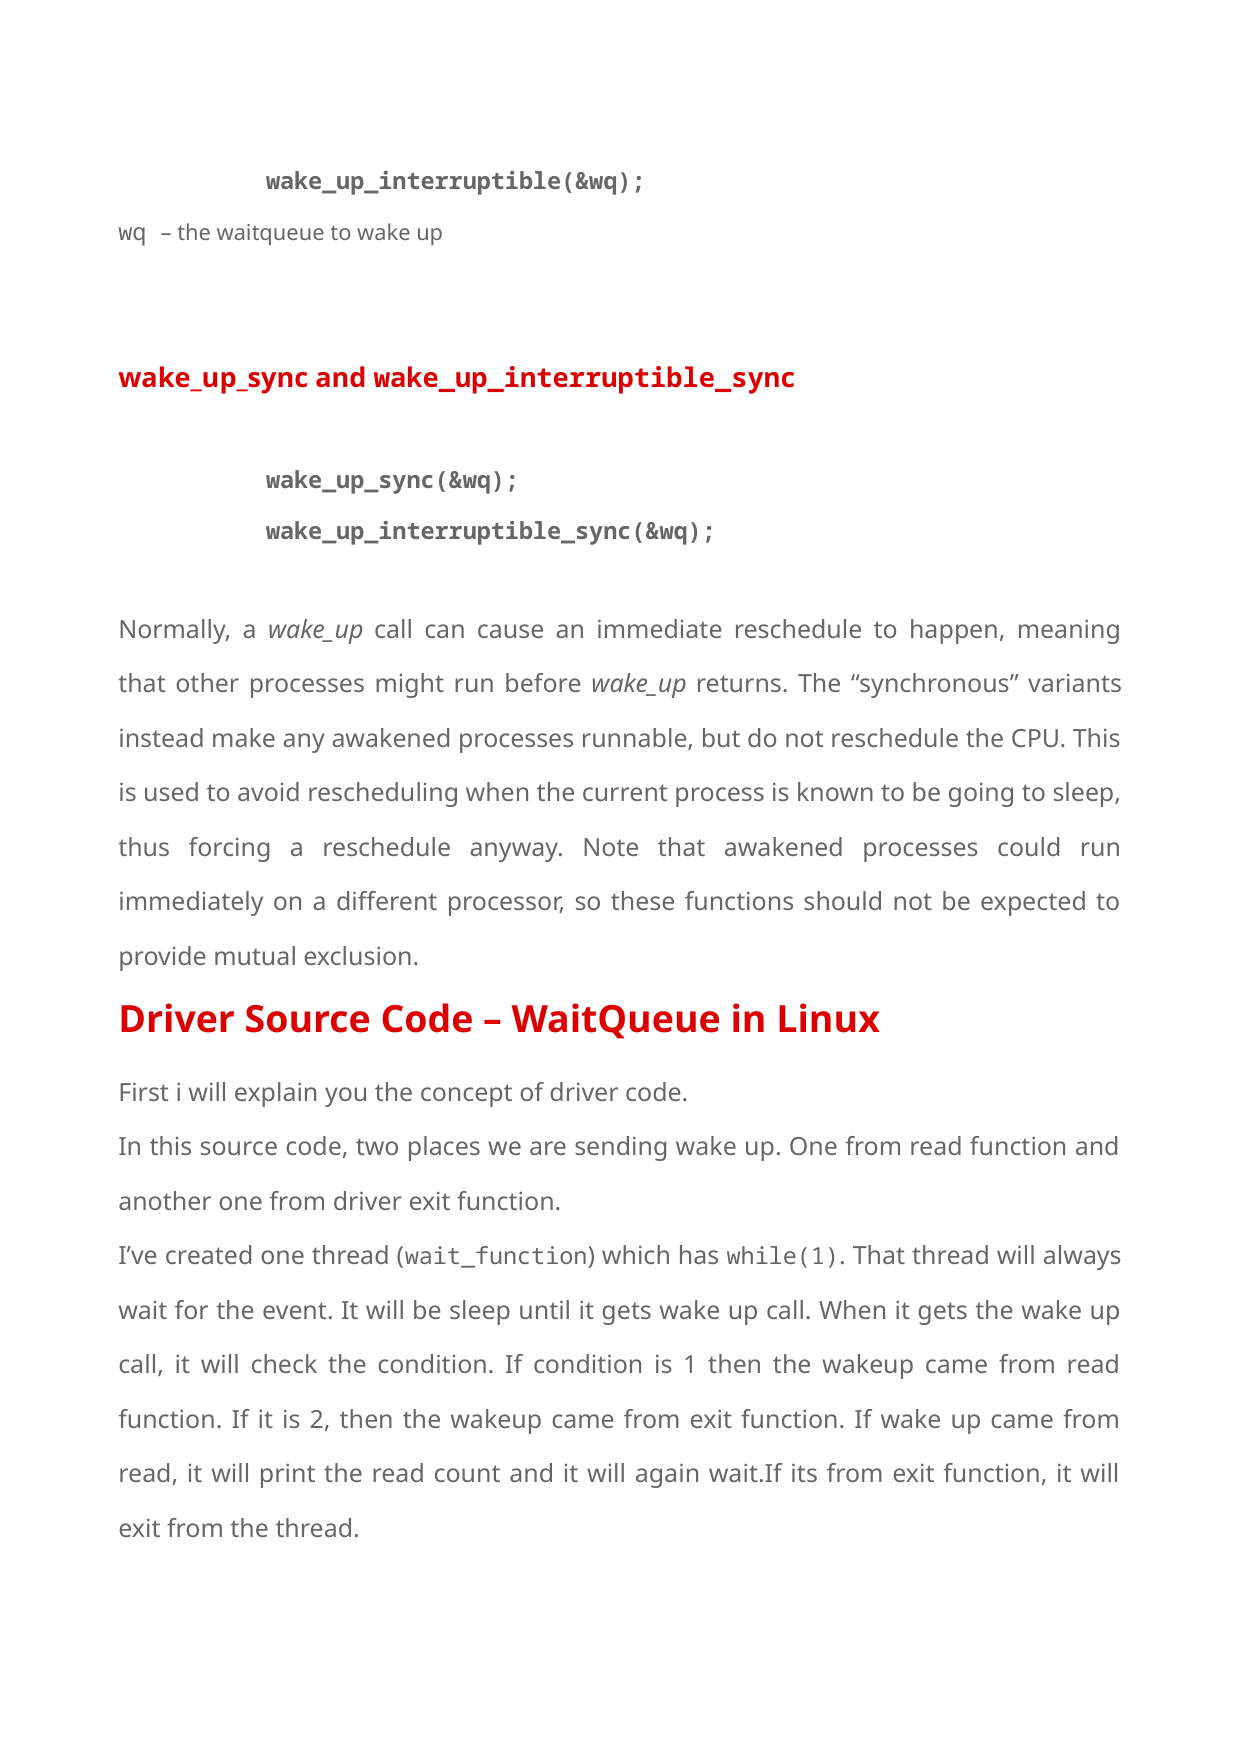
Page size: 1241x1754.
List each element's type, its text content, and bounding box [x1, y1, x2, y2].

text wake_up_interruptible(&wq); [118, 164, 1122, 196]
text Normally, a wake_up call can cause an immediate reschedule to happen, meaning that other processes might run before wake_up returns. The “synchronous” variants instead make any awakened processes runnable, but do not reschedule the CPU. This is used to avoid rescheduling when the current process is known to be going to sleep, thus forcing a reschedule anyway. Note that awakened processes could run immediately on a different processor, so these functions should not be expected to provide mutual exclusion. [118, 611, 1122, 972]
text wq – the waitqueue to wake up [118, 215, 1122, 247]
text I’ve created one thread (wait_function) which has while(1). That thread will always wait for the event. It will be sleep until it gets wake up call. When it gets the wake up call, it will check the condition. If condition is 1 then the wakeup came from read function. If it is 2, then the wakeup came from exit function. If wake up came from read, it will print the read count and it will again wait.If its from exit function, it will exit from the thread. [118, 1238, 1122, 1544]
subtitle Driver Source Code – WaitQueue in Linux [118, 993, 1122, 1044]
text First i will explain you the concept of driver code. [118, 1074, 1122, 1108]
text In this source code, two places we are sending wake up. One from read function and another one from driver exit function. [118, 1129, 1122, 1217]
subtitle wake_up_sync and wake_up_interruptible_sync [118, 358, 1122, 395]
text wake_up_interruptible_sync(&wq); [118, 514, 1122, 546]
text wake_up_sync(&wq); [118, 463, 1122, 495]
